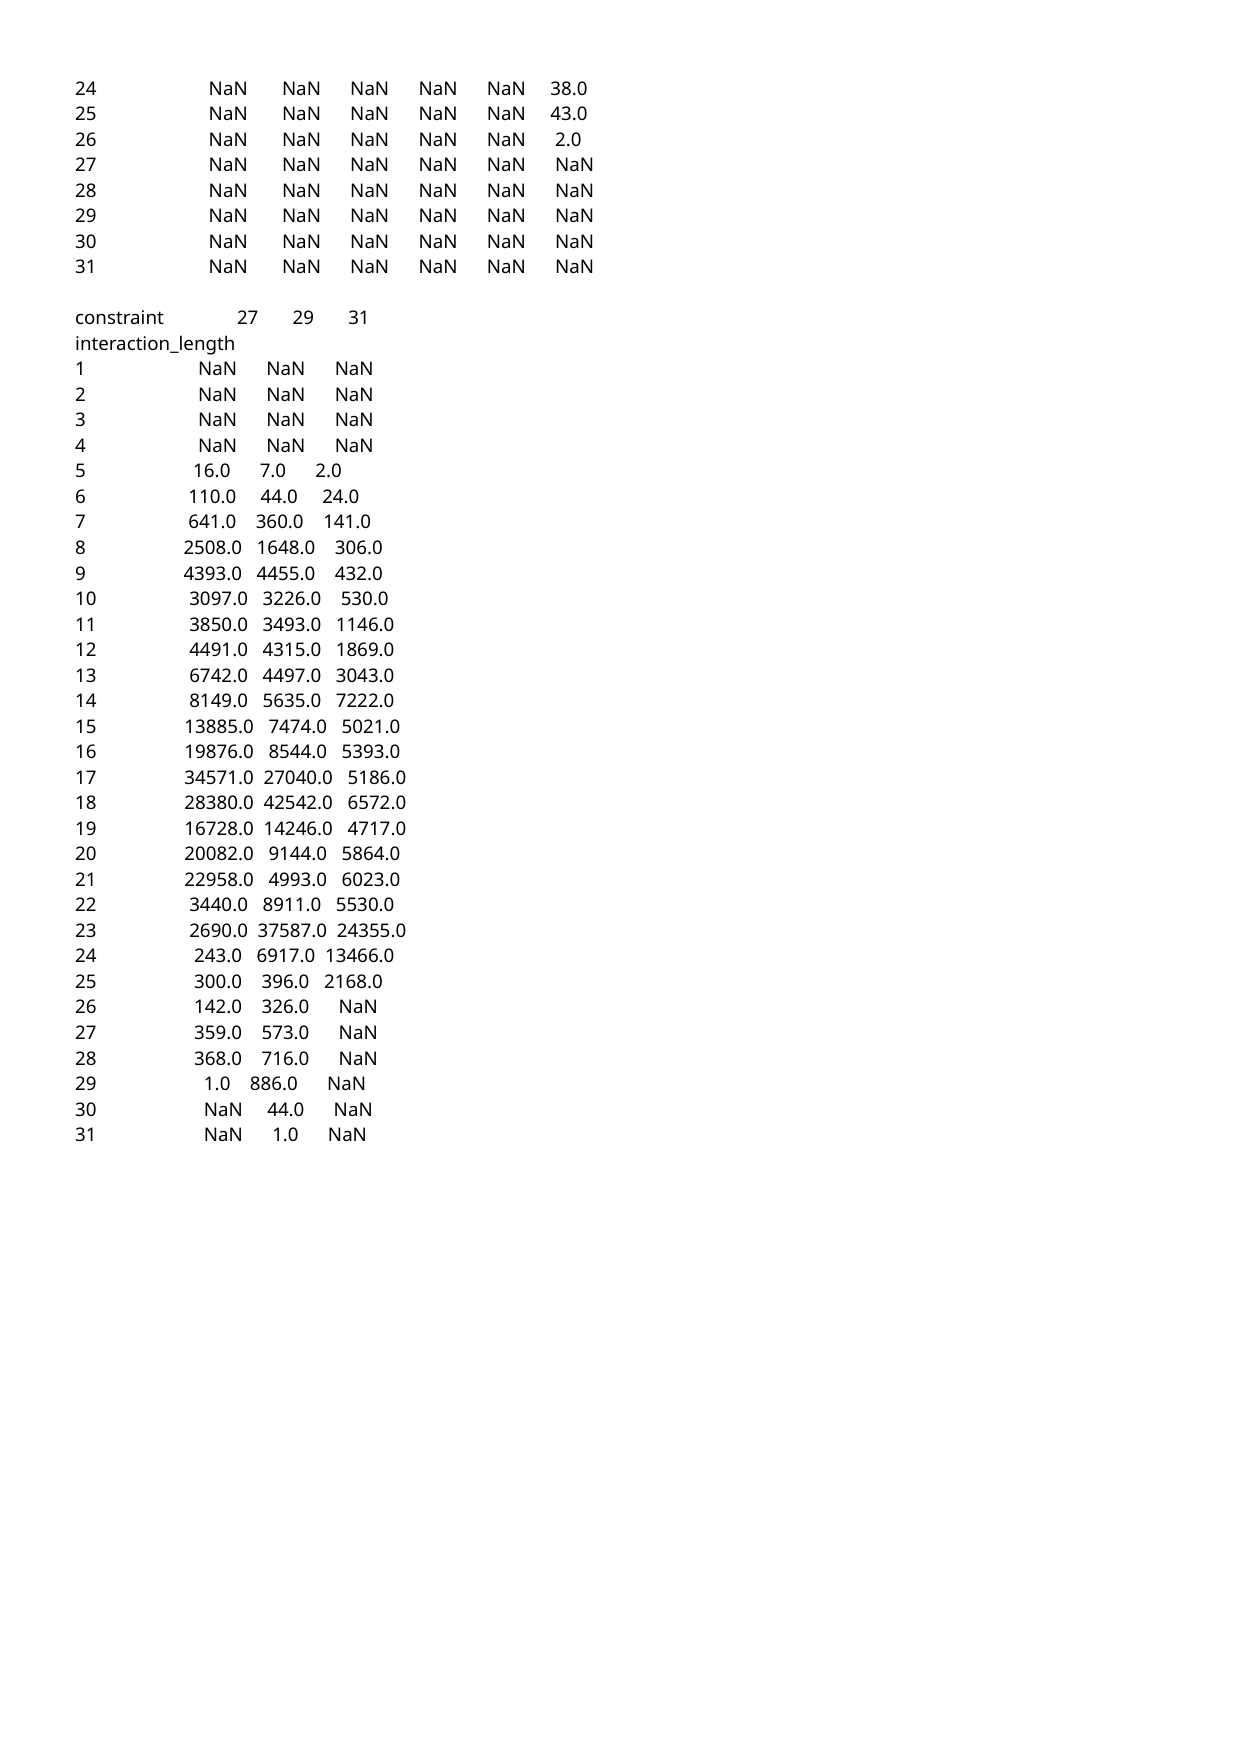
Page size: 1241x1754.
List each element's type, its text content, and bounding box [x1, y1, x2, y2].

text 2 NaN NaN NaN [75, 381, 1165, 407]
text 28 NaN NaN NaN NaN NaN NaN [75, 177, 1165, 203]
text 29 NaN NaN NaN NaN NaN NaN [75, 203, 1165, 228]
text 29 1.0 886.0 NaN [75, 1070, 1165, 1096]
text 16 19876.0 8544.0 5393.0 [75, 738, 1165, 764]
text 12 4491.0 4315.0 1869.0 [75, 636, 1165, 662]
text 22 3440.0 8911.0 5530.0 [75, 892, 1165, 917]
text 24 243.0 6917.0 13466.0 [75, 943, 1165, 968]
text 19 16728.0 14246.0 4717.0 [75, 815, 1165, 841]
text 21 22958.0 4993.0 6023.0 [75, 866, 1165, 892]
text 5 16.0 7.0 2.0 [75, 458, 1165, 483]
text 25 300.0 396.0 2168.0 [75, 968, 1165, 994]
text 31 NaN 1.0 NaN [75, 1121, 1165, 1147]
text 7 641.0 360.0 141.0 [75, 509, 1165, 534]
text 26 142.0 326.0 NaN [75, 994, 1165, 1019]
text 6 110.0 44.0 24.0 [75, 483, 1165, 509]
text 28 368.0 716.0 NaN [75, 1045, 1165, 1070]
text 30 NaN NaN NaN NaN NaN NaN [75, 228, 1165, 254]
text 31 NaN NaN NaN NaN NaN NaN [75, 254, 1165, 279]
text 26 NaN NaN NaN NaN NaN 2.0 [75, 126, 1165, 152]
text 13 6742.0 4497.0 3043.0 [75, 662, 1165, 687]
text 18 28380.0 42542.0 6572.0 [75, 789, 1165, 815]
text 30 NaN 44.0 NaN [75, 1096, 1165, 1121]
text 11 3850.0 3493.0 1146.0 [75, 611, 1165, 636]
text 17 34571.0 27040.0 5186.0 [75, 764, 1165, 789]
text 1 NaN NaN NaN [75, 356, 1165, 381]
text 20 20082.0 9144.0 5864.0 [75, 841, 1165, 866]
text 25 NaN NaN NaN NaN NaN 43.0 [75, 101, 1165, 126]
text 9 4393.0 4455.0 432.0 [75, 560, 1165, 585]
text 27 NaN NaN NaN NaN NaN NaN [75, 152, 1165, 177]
text 24 NaN NaN NaN NaN NaN 38.0 [75, 75, 1165, 101]
text 4 NaN NaN NaN [75, 432, 1165, 458]
text 27 359.0 573.0 NaN [75, 1019, 1165, 1045]
text 10 3097.0 3226.0 530.0 [75, 585, 1165, 611]
text 15 13885.0 7474.0 5021.0 [75, 713, 1165, 738]
text constraint 27 29 31 [75, 305, 1165, 330]
text interaction_length [75, 330, 1165, 356]
text 23 2690.0 37587.0 24355.0 [75, 917, 1165, 943]
text 8 2508.0 1648.0 306.0 [75, 534, 1165, 560]
text 14 8149.0 5635.0 7222.0 [75, 687, 1165, 713]
text 3 NaN NaN NaN [75, 407, 1165, 432]
